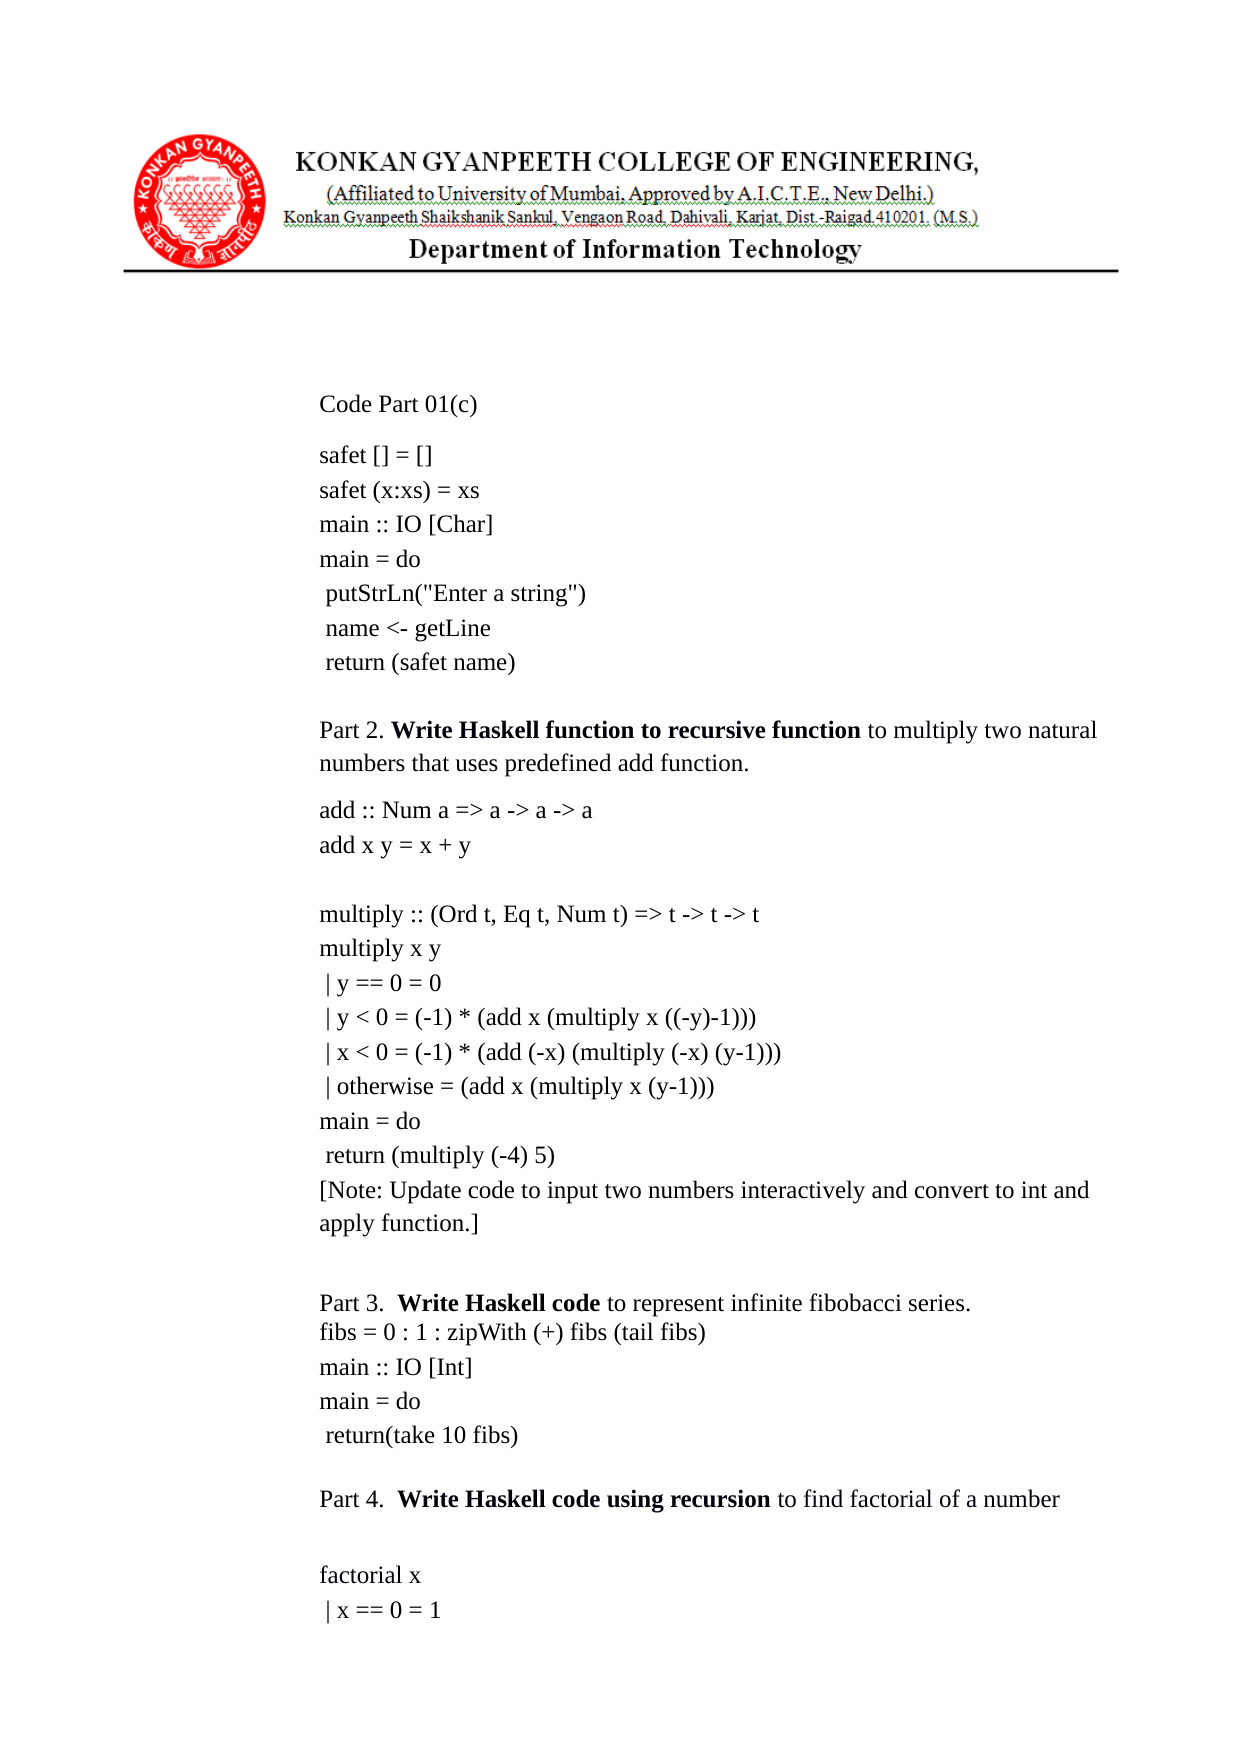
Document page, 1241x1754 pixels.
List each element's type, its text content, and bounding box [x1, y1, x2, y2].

table_cell [118, 336, 313, 1635]
table_cell Code Part 01(c) safet [] = [] safet (x:xs) = xs main :: IO [Char] main = do putStrLn("Enter a string") name <- getLine return (safet name) Part 2. Write Haskell function to recursive function to multiply two natural numbers that uses predefined add function. add :: Num a => a -> a -> a add x y = x + y multiply :: (Ord t, Eq t, Num t) => t -> t -> t multiply x y | y == 0 = 0 | y < 0 = (-1) * (add x (multiply x ((-y)-1))) | x < 0 = (-1) * (add (-x) (multiply (-x) (y-1))) | otherwise = (add x (multiply x (y-1))) main = do return (multiply (-4) 5) [Note: Update code to input two numbers interactively and convert to int and apply function.] Part 3. Write Haskell code to represent infinite fibobacci series. fibs = 0 : 1 : zipWith (+) fibs (tail fibs) main :: IO [Int] main = do return(take 10 fibs) Part 4. Write Haskell code using recursion to find factorial of a number factorial x | x == 0 = 1 [313, 336, 1122, 1635]
picture [118, 118, 1123, 278]
